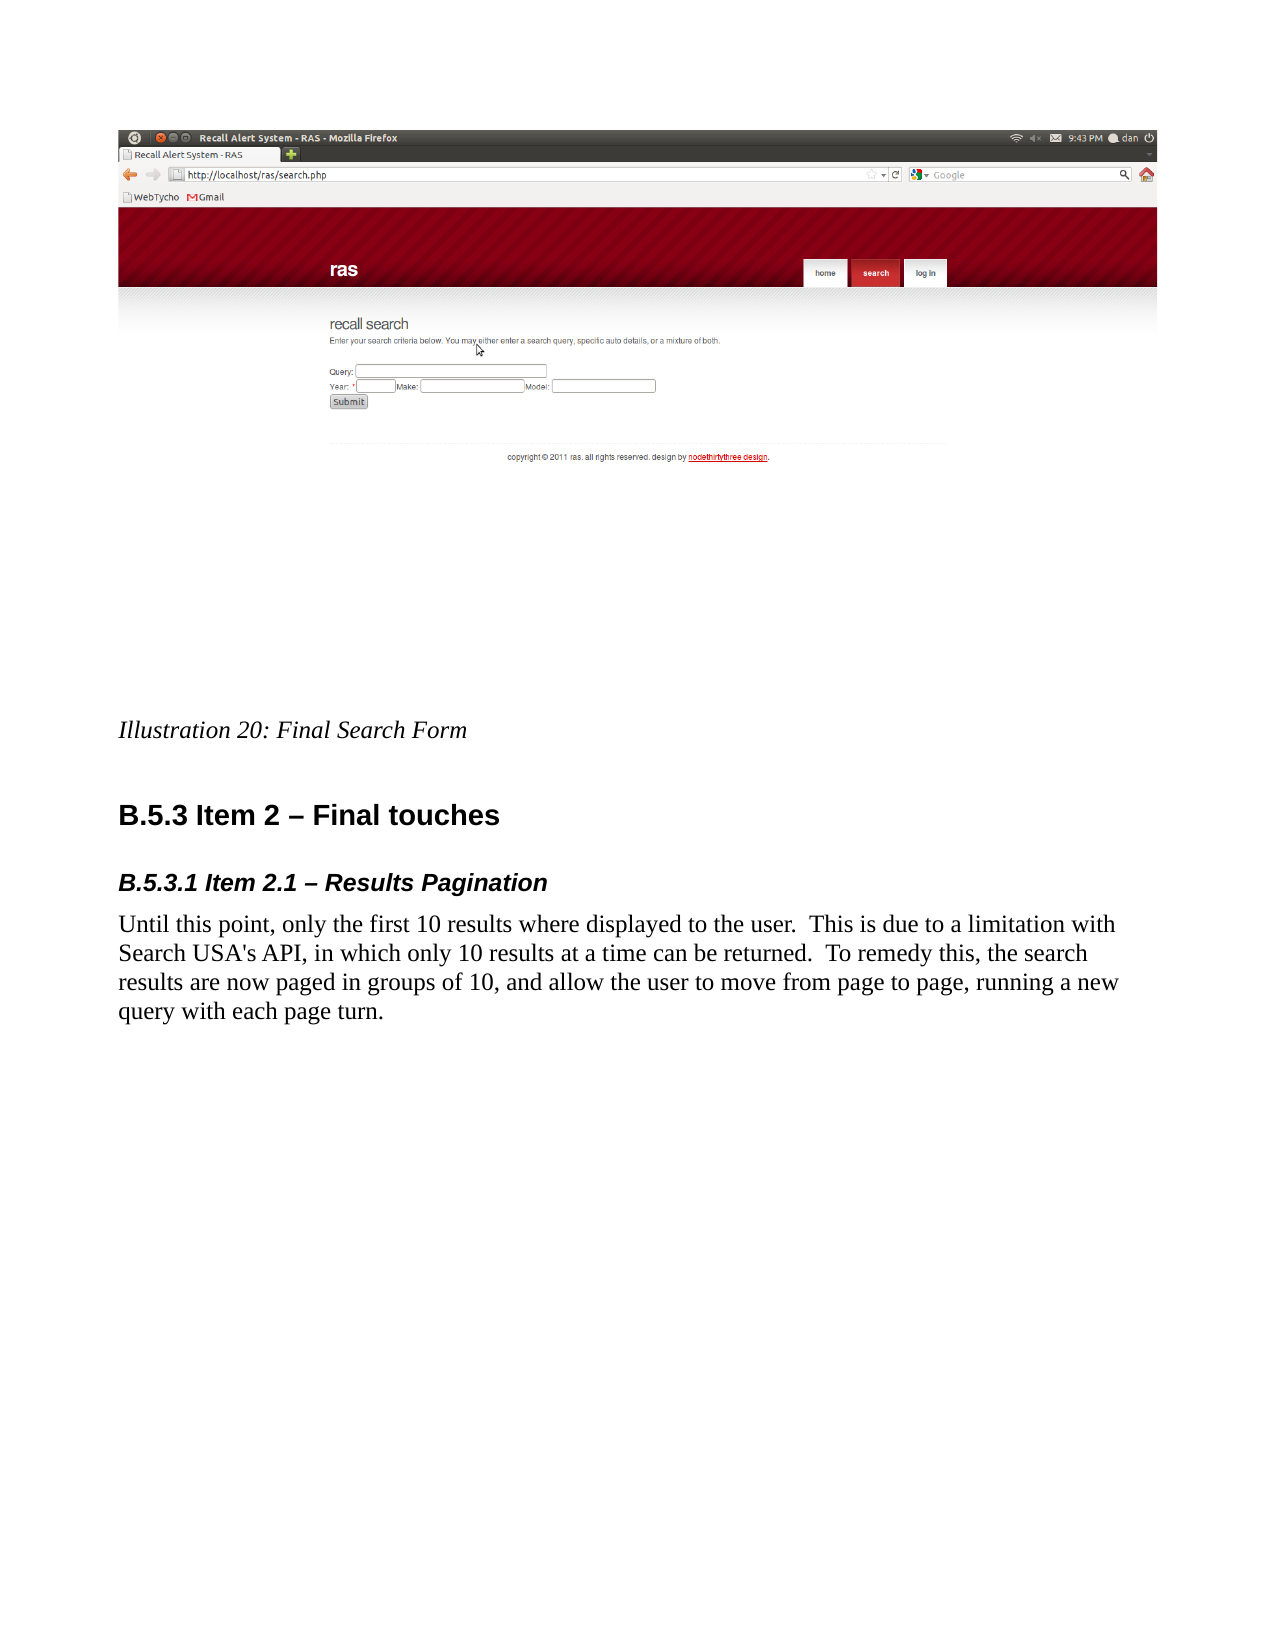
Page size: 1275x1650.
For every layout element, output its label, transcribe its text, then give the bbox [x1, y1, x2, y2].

text Illustration 20: Final Search Form [118, 715, 1157, 744]
subtitle B.5.3 Item 2 – Final touches [118, 797, 1157, 831]
picture [118, 130, 1158, 715]
subtitle B.5.3.1 Item 2.1 – Results Pagination [118, 868, 1157, 897]
text Until this point, only the first 10 results where displayed to the user. This is due to a limitation with Search USA's API, in which only 10 results at a time can be returned. To remedy this, the search results are now paged in groups of 10, and allow the user to move from page to page, running a new query with each page turn. [118, 909, 1157, 1024]
